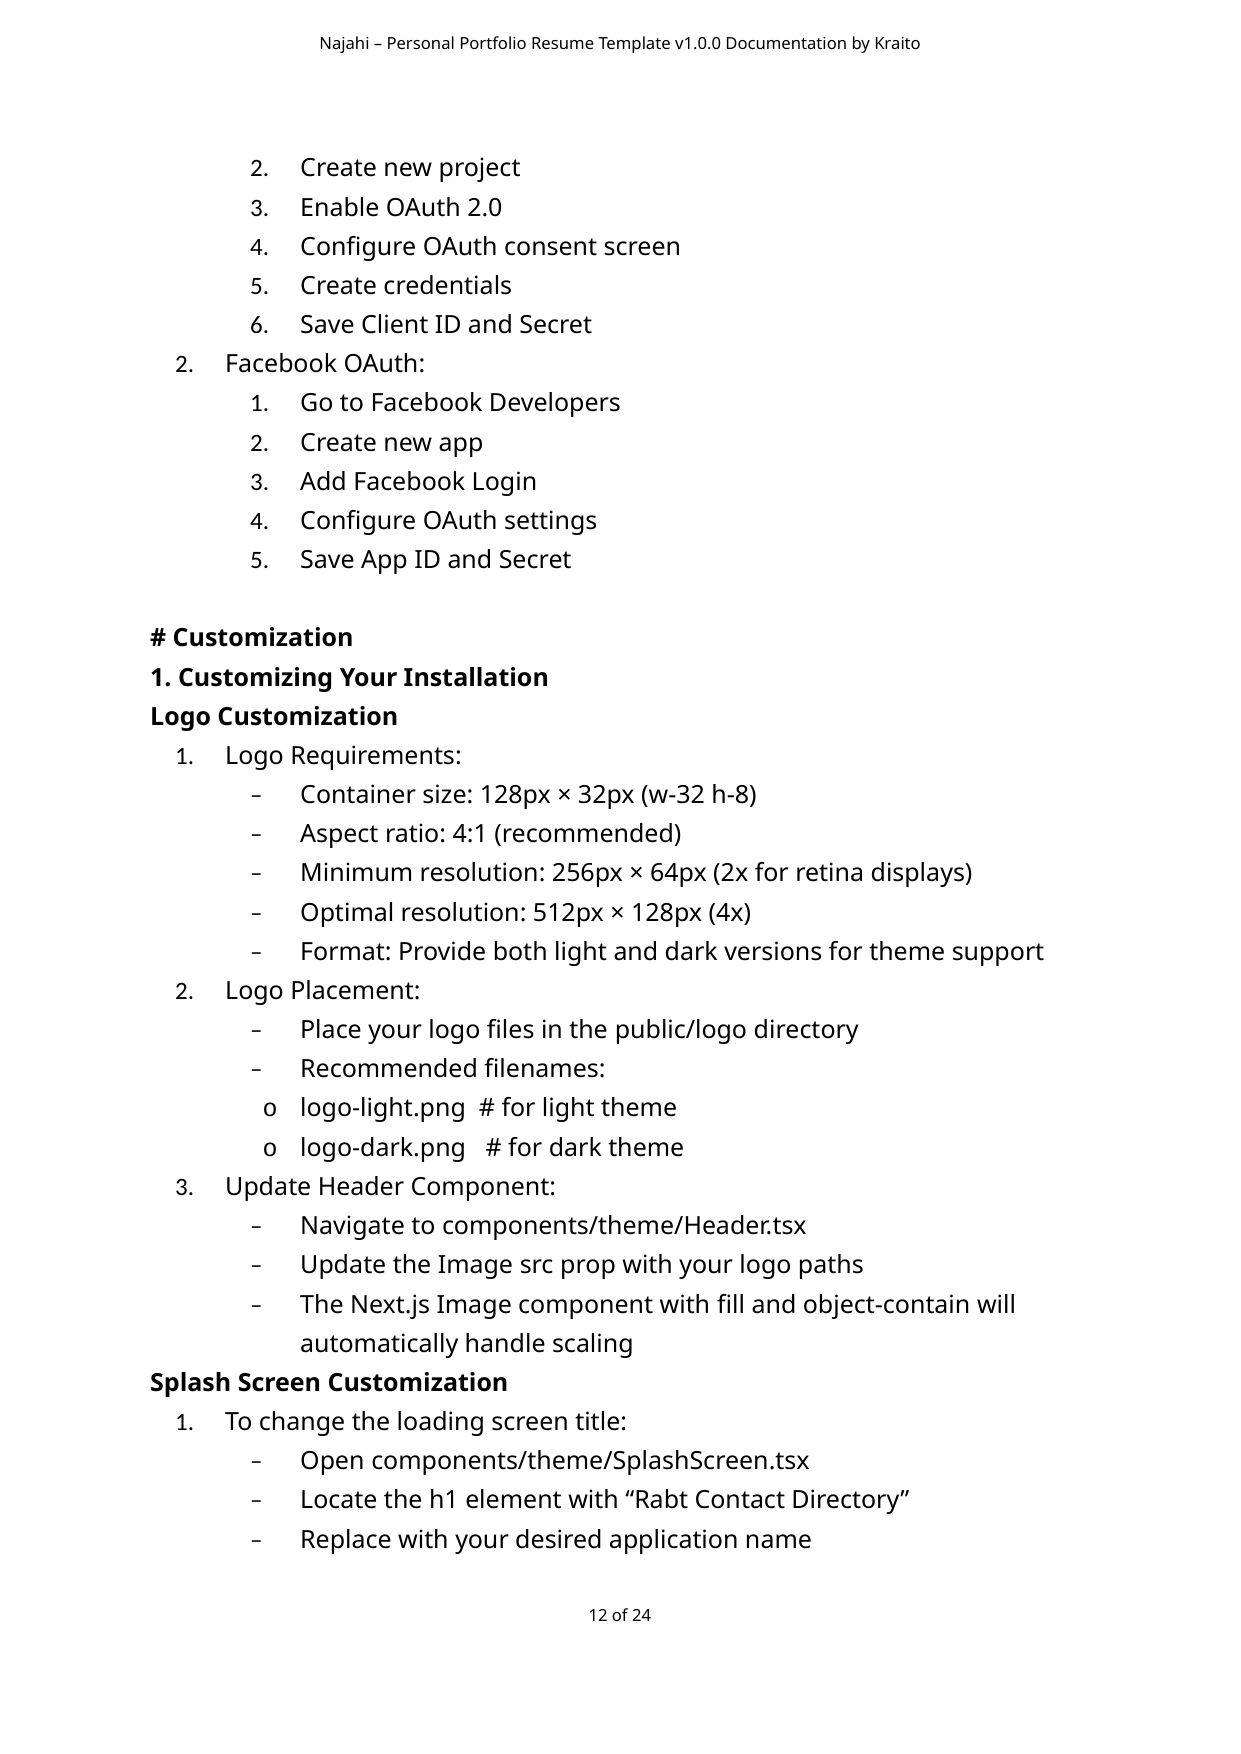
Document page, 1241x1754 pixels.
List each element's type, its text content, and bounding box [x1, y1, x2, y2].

list To change the loading screen title: [175, 1404, 1090, 1438]
list Configure OAuth settings [250, 502, 1090, 537]
list Place your logo files in the public/logo directory [250, 1012, 1090, 1046]
list Configure OAuth consent screen [250, 228, 1090, 262]
list Go to Facebook Developers [250, 385, 1090, 419]
list Open components/theme/SplashScreen.tsx [250, 1443, 1090, 1477]
list Update Header Component: [175, 1169, 1090, 1203]
list Logo Placement: [175, 972, 1090, 1007]
list Optimal resolution: 512px × 128px (4x) [250, 894, 1090, 928]
list Container size: 128px × 32px (w-32 h-8) [250, 777, 1090, 811]
list Locate the h1 element with “Rabt Contact Directory” [250, 1482, 1090, 1516]
list logo-light.png # for light theme [262, 1090, 1090, 1124]
subtitle # Customization [150, 620, 1090, 654]
list logo-dark.png # for dark theme [262, 1129, 1090, 1164]
list Recommended filenames: [250, 1051, 1090, 1085]
subtitle 1. Customizing Your Installation [150, 659, 1090, 693]
list Add Facebook Login [250, 463, 1090, 497]
list Save Client ID and Secret [250, 307, 1090, 341]
list Facebook OAuth: [175, 346, 1090, 380]
list Create new app [250, 424, 1090, 458]
list Create new project [250, 150, 1090, 184]
list Save App ID and Secret [250, 542, 1090, 576]
list Navigate to components/theme/Header.tsx [250, 1208, 1090, 1242]
list Create credentials [250, 267, 1090, 302]
list Minimum resolution: 256px × 64px (2x for retina displays) [250, 855, 1090, 889]
list Logo Requirements: [175, 737, 1090, 772]
list Update the Image src prop with your logo paths [250, 1247, 1090, 1281]
list Aspect ratio: 4:1 (recommended) [250, 816, 1090, 850]
subtitle Splash Screen Customization [150, 1364, 1090, 1399]
list The Next.js Image component with fill and object-contain will automatically handle scaling [250, 1286, 1090, 1359]
list Format: Provide both light and dark versions for theme support [250, 933, 1090, 967]
subtitle Logo Customization [150, 698, 1090, 732]
list Replace with your desired application name [250, 1521, 1090, 1555]
list Enable OAuth 2.0 [250, 189, 1090, 223]
